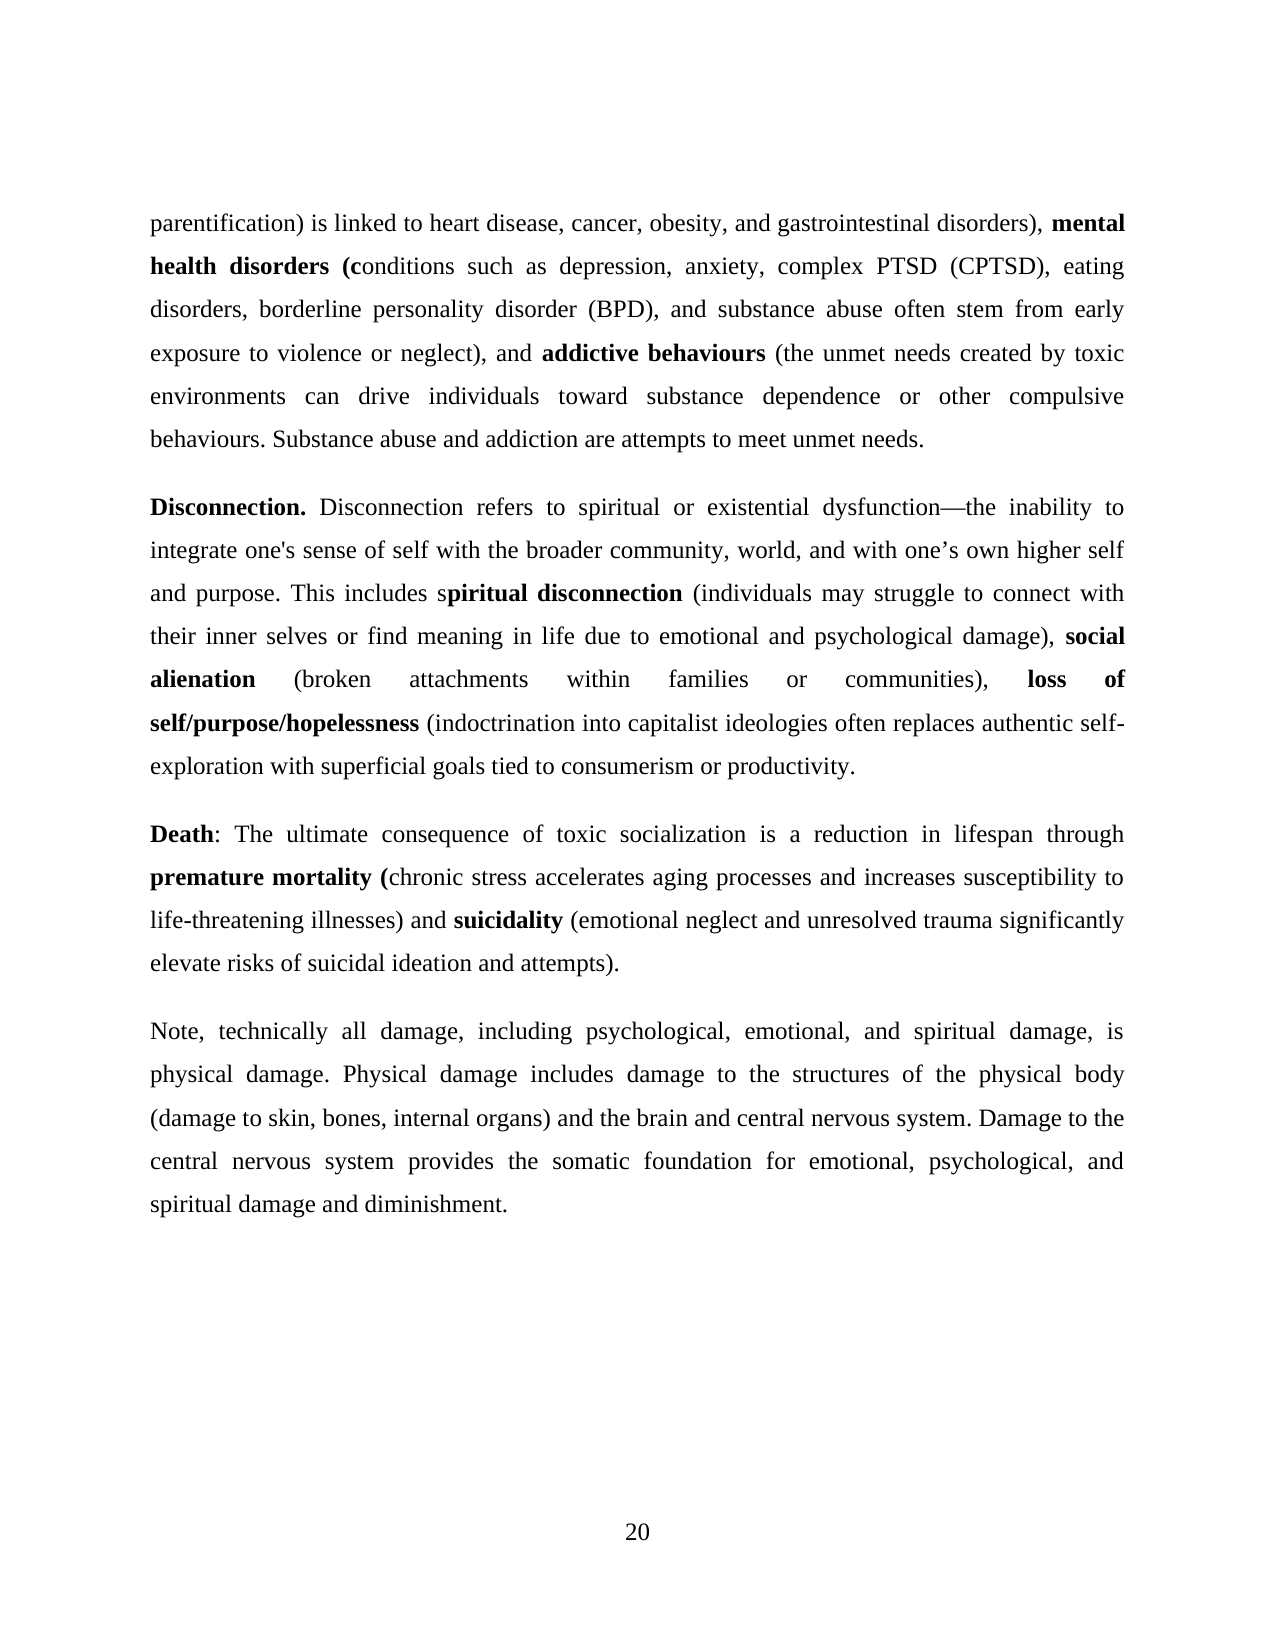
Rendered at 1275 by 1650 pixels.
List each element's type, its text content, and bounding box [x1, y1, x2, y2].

text Disconnection. Disconnection refers to spiritual or existential dysfunction—the inability to integrate one's sense of self with the broader community, world, and with one’s own higher self and purpose. This includes spiritual disconnection (individuals may struggle to connect with their inner selves or find meaning in life due to emotional and psychological damage), social alienation (broken attachments within families or communities), loss of self/purpose/hopelessness (indoctrination into capitalist ideologies often replaces authentic self-exploration with superficial goals tied to consumerism or productivity. [150, 492, 1125, 779]
text Note, technically all damage, including psychological, emotional, and spiritual damage, is physical damage. Physical damage includes damage to the structures of the physical body (damage to skin, bones, internal organs) and the brain and central nervous system. Damage to the central nervous system provides the somatic foundation for emotional, psychological, and spiritual damage and diminishment. [150, 1016, 1125, 1218]
text parentification) is linked to heart disease, cancer, obesity, and gastrointestinal disorders), mental health disorders (conditions such as depression, anxiety, complex PTSD (CPTSD), eating disorders, borderline personality disorder (BPD), and substance abuse often stem from early exposure to violence or neglect), and addictive behaviours (the unmet needs created by toxic environments can drive individuals toward substance dependence or other compulsive behaviours. Substance abuse and addiction are attempts to meet unmet needs. [150, 208, 1125, 453]
text Death: The ultimate consequence of toxic socialization is a reduction in lifespan through premature mortality (chronic stress accelerates aging processes and increases susceptibility to life-threatening illnesses) and suicidality (emotional neglect and unresolved trauma significantly elevate risks of suicidal ideation and attempts). [150, 819, 1125, 977]
